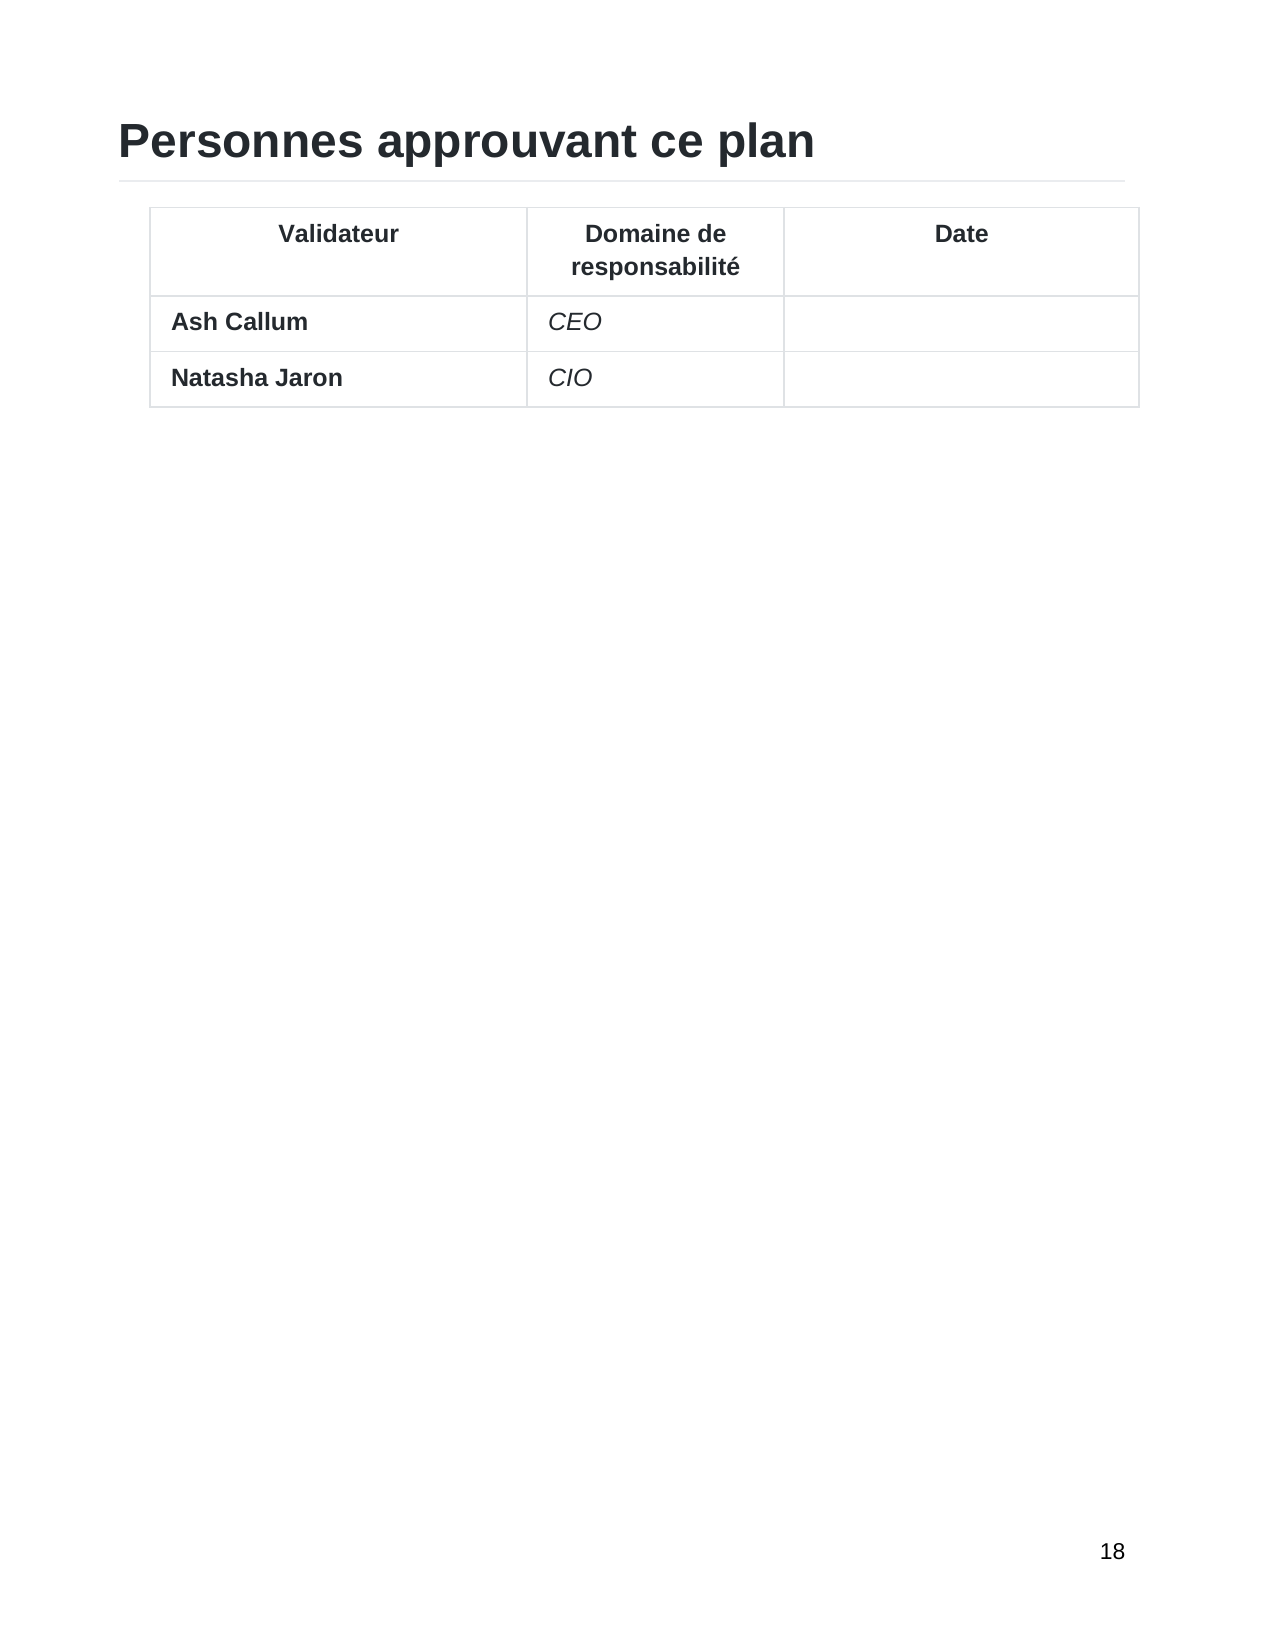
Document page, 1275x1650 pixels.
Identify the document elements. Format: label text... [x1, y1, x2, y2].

table_cell CEO [528, 297, 783, 351]
table_header Domaine de responsabilité [528, 208, 783, 295]
table_cell Ash Callum [151, 297, 526, 351]
table_header Date [785, 208, 1138, 295]
table_cell [785, 297, 1138, 351]
table_cell [785, 352, 1138, 406]
subtitle Personnes approuvant ce plan [119, 112, 1125, 180]
table_header Validateur [151, 208, 526, 295]
table_cell CIO [528, 352, 783, 406]
table_cell Natasha Jaron [151, 352, 526, 406]
